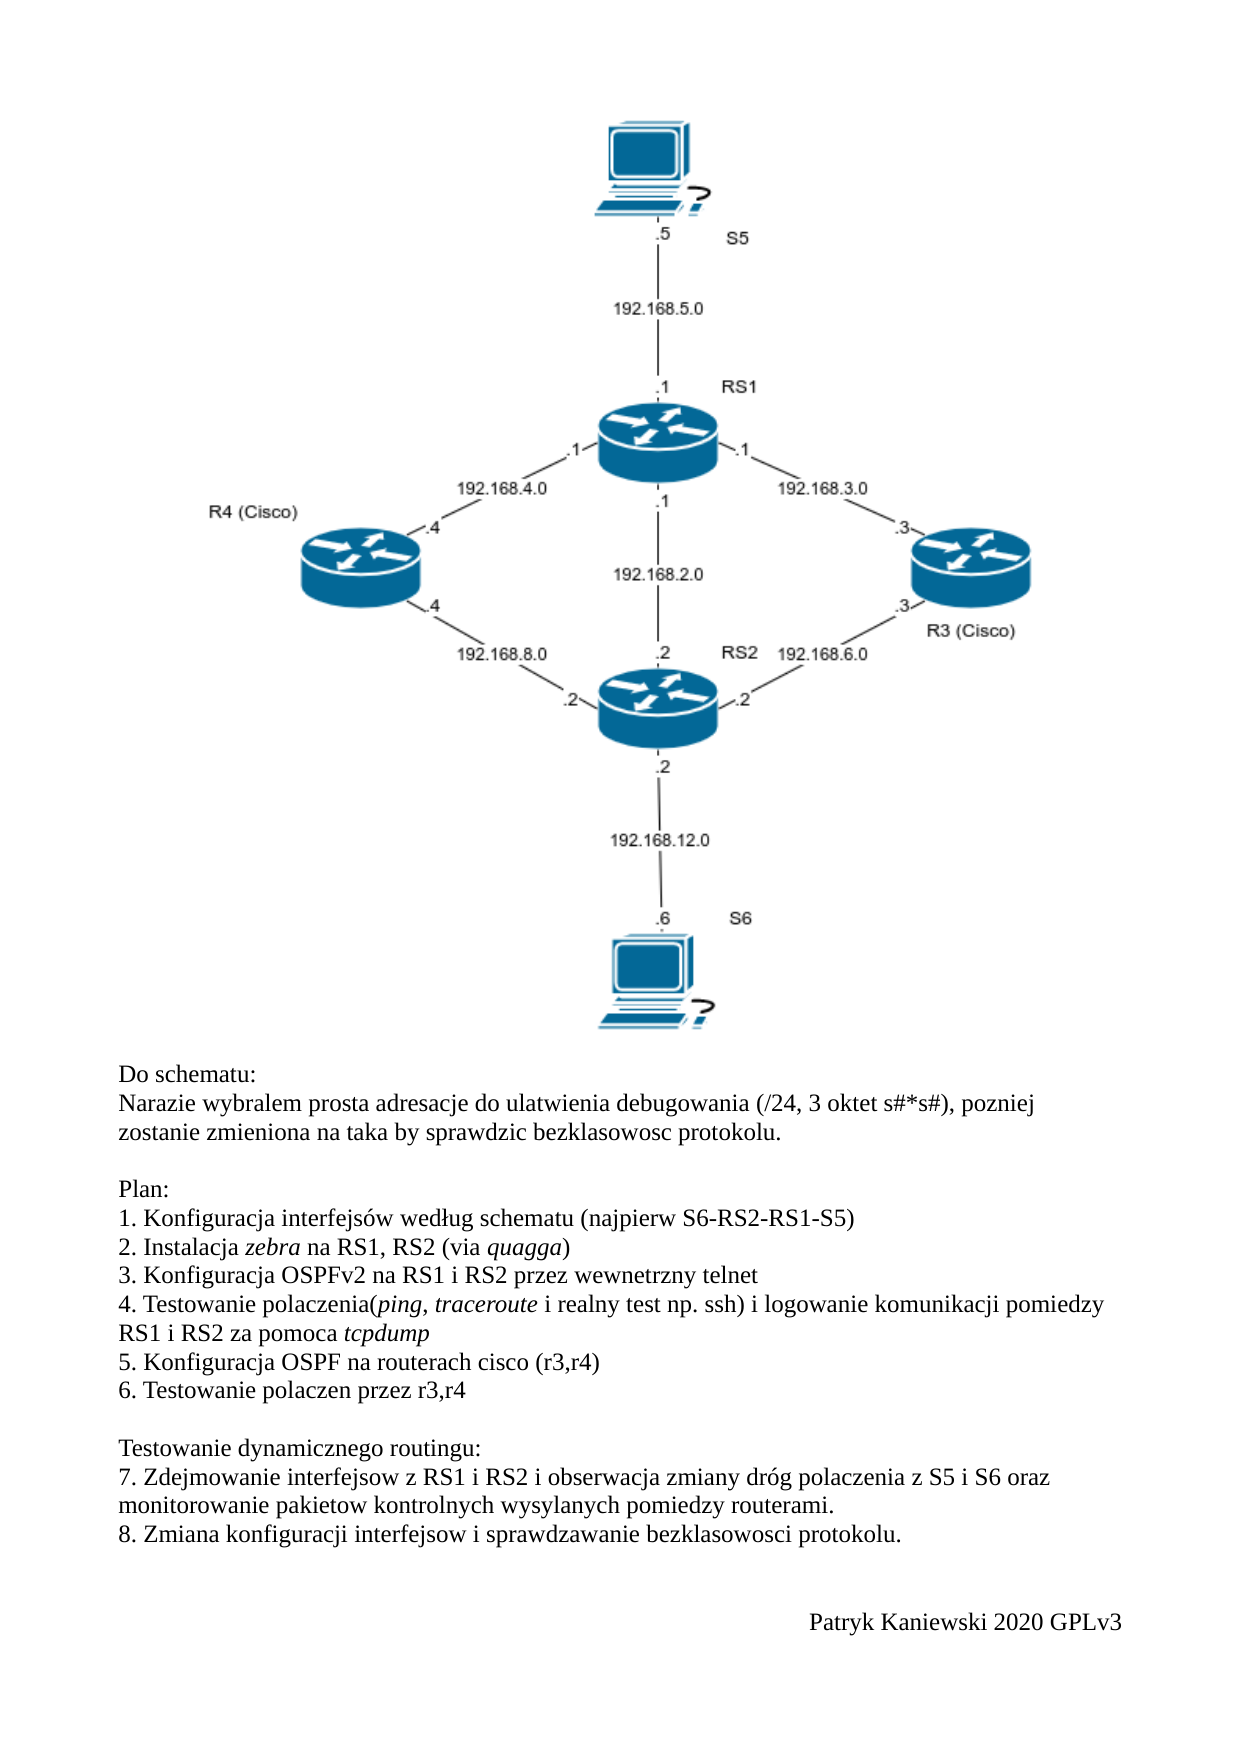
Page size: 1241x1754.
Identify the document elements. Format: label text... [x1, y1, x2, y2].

text 8. Zmiana konfiguracji interfejsow i sprawdzawanie bezklasowosci protokolu. [118, 1519, 1122, 1548]
text 3. Konfiguracja OSPFv2 na RS1 i RS2 przez wewnetrzny telnet [118, 1261, 1122, 1289]
text 6. Testowanie polaczen przez r3,r4 [118, 1376, 1122, 1404]
picture [207, 118, 1033, 1031]
text Plan: [118, 1174, 1122, 1203]
text Do schematu: [118, 1059, 1122, 1088]
text Narazie wybralem prosta adresacje do ulatwienia debugowania (/24, 3 oktet s#*s#), pozniej zostanie zmieniona na taka by sprawdzic bezklasowosc protokolu. [118, 1088, 1122, 1146]
text Testowanie dynamicznego routingu: [118, 1433, 1122, 1462]
text 7. Zdejmowanie interfejsow z RS1 i RS2 i obserwacja zmiany dróg polaczenia z S5 i S6 oraz monitorowanie pakietow kontrolnych wysylanych pomiedzy routerami. [118, 1462, 1122, 1519]
text 2. Instalacja zebra na RS1, RS2 (via quagga) [118, 1232, 1122, 1261]
text 5. Konfiguracja OSPF na routerach cisco (r3,r4) [118, 1347, 1122, 1376]
text 1. Konfiguracja interfejsów według schematu (najpierw S6-RS2-RS1-S5) [118, 1203, 1122, 1232]
text 4. Testowanie polaczenia(ping, traceroute i realny test np. ssh) i logowanie komunikacji pomiedzy RS1 i RS2 za pomoca tcpdump [118, 1289, 1122, 1347]
